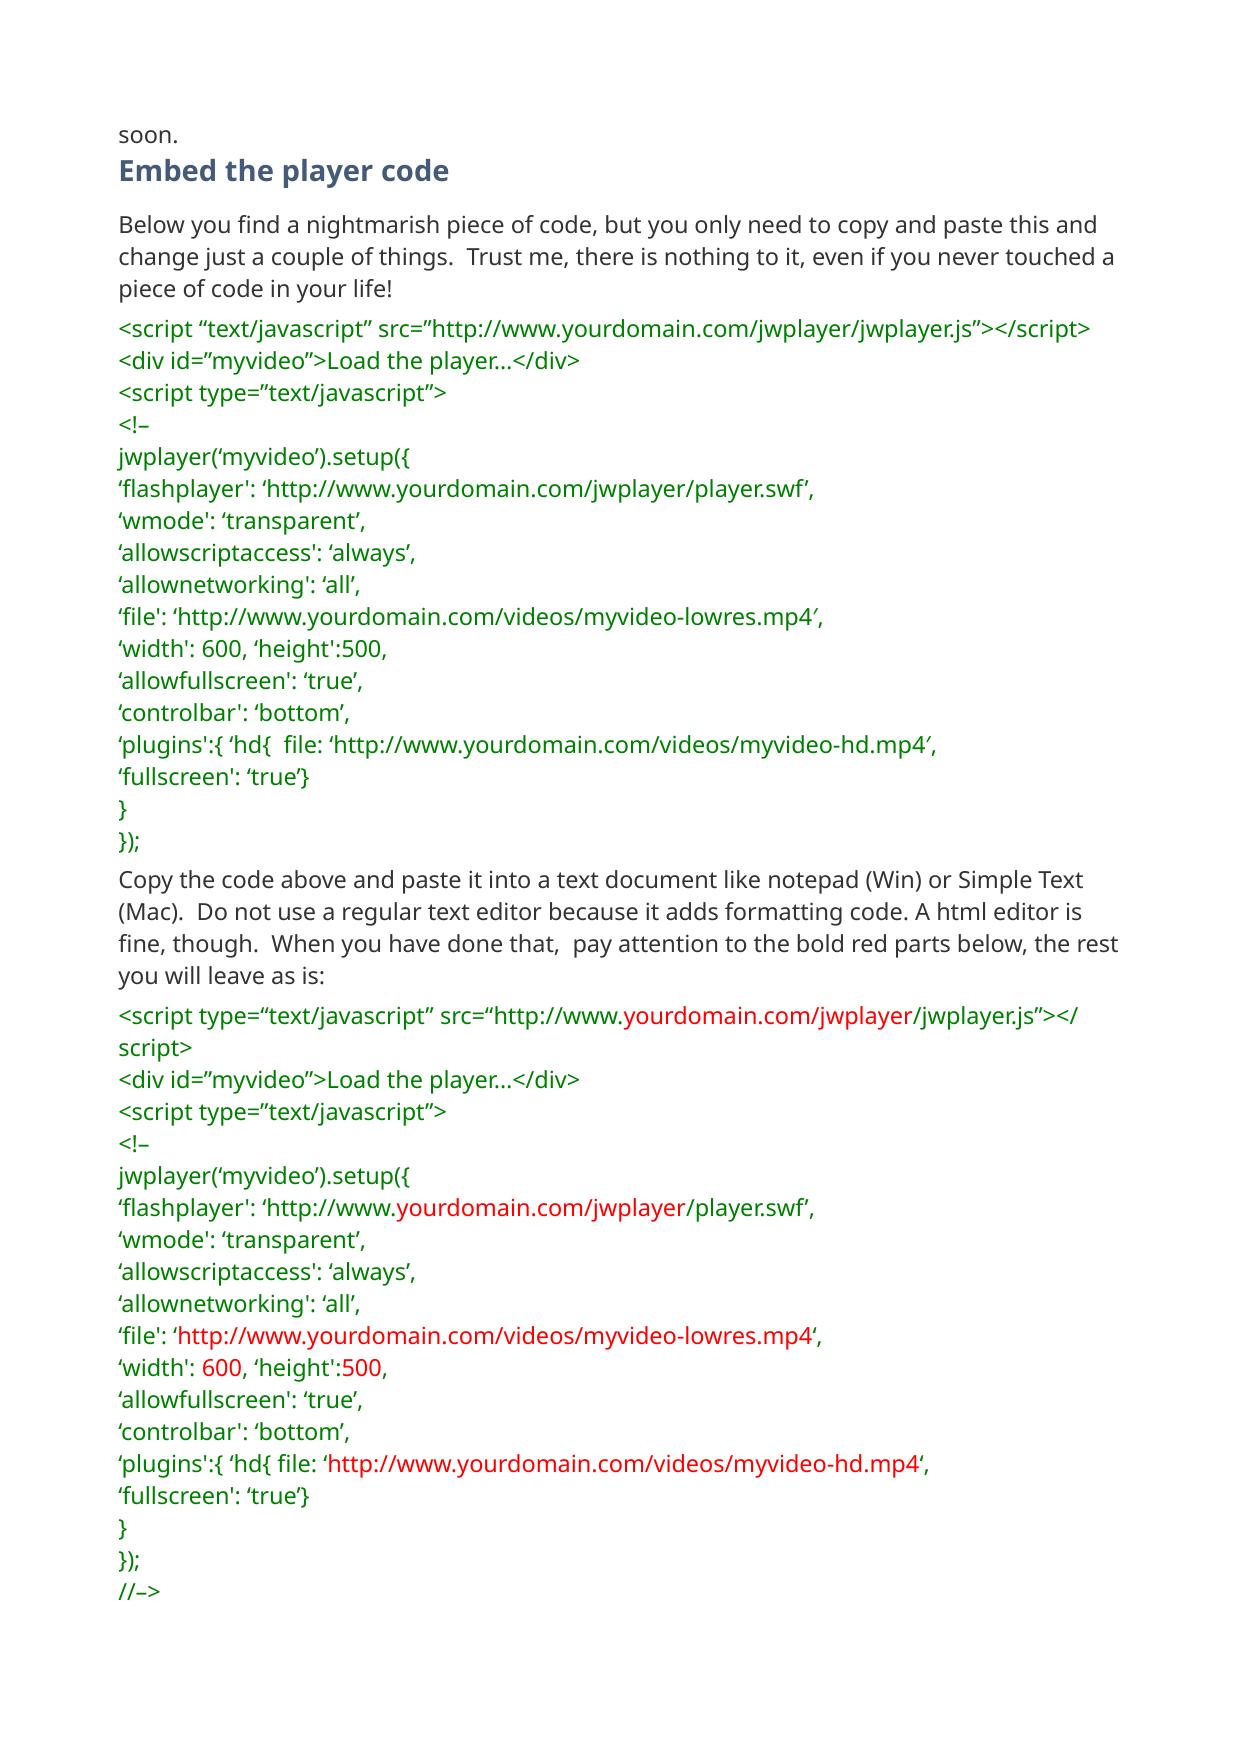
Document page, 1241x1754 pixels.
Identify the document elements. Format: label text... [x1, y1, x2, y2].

text Below you find a nightmarish piece of code, but you only need to copy and paste this and change just a couple of things. Trust me, there is nothing to it, even if you never touched a piece of code in your life! [118, 208, 1122, 304]
subtitle Embed the player code [118, 150, 1122, 190]
text <script type=“text/javascript” src=“http://www.yourdomain.com/jwplayer/jwplayer.js”></script> <div id=”myvideo”>Load the player…</div> <script type=”text/javascript”> <!– jwplayer(‘myvideo’).setup({ ‘flashplayer': ‘http://www.yourdomain.com/jwplayer/player.swf’, ‘wmode': ‘transparent’, ‘allowscriptaccess': ‘always’, ‘allownetworking': ‘all’, ‘file': ‘http://www.yourdomain.com/videos/myvideo-lowres.mp4‘, ‘width': 600, ‘height':500, ‘allowfullscreen': ‘true’, ‘controlbar': ‘bottom’, ‘plugins':{ ‘hd{ file: ‘http://www.yourdomain.com/videos/myvideo-hd.mp4‘, ‘fullscreen': ‘true’} } }); //–> [118, 999, 1122, 1607]
text <script “text/javascript” src=”http://www.yourdomain.com/jwplayer/jwplayer.js”></script> <div id=”myvideo”>Load the player…</div> <script type=”text/javascript”> <!– jwplayer(‘myvideo’).setup({ ‘flashplayer': ‘http://www.yourdomain.com/jwplayer/player.swf’, ‘wmode': ‘transparent’, ‘allowscriptaccess': ‘always’, ‘allownetworking': ‘all’, ‘file': ‘http://www.yourdomain.com/videos/myvideo-lowres.mp4′, ‘width': 600, ‘height':500, ‘allowfullscreen': ‘true’, ‘controlbar': ‘bottom’, ‘plugins':{ ‘hd{ file: ‘http://www.yourdomain.com/videos/myvideo-hd.mp4′, ‘fullscreen': ‘true’} } }); [118, 312, 1122, 856]
text soon. [118, 118, 1122, 150]
text Copy the code above and paste it into a text document like notepad (Win) or Simple Text (Mac). Do not use a regular text editor because it adds formatting code. A html editor is fine, though. When you have done that, pay attention to the bold red parts below, the rest you will leave as is: [118, 864, 1122, 992]
